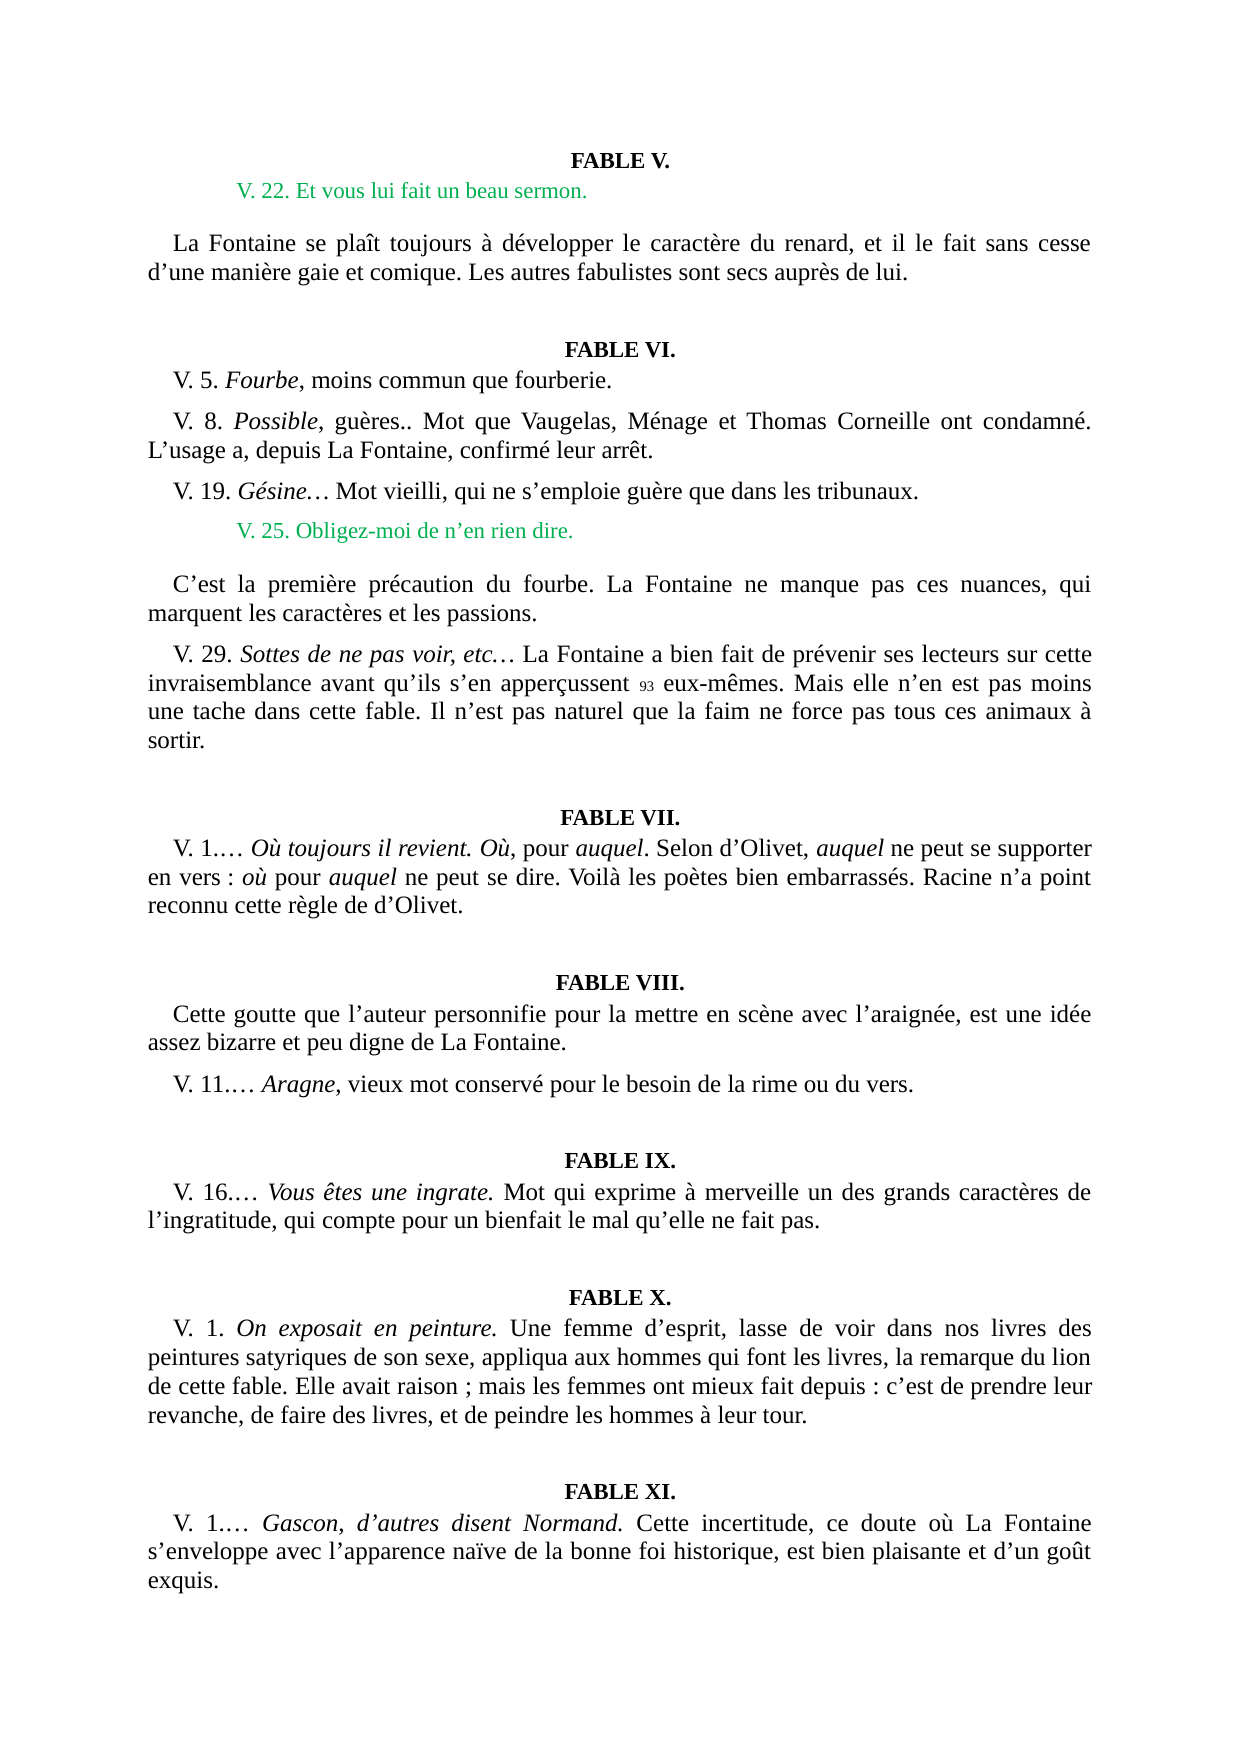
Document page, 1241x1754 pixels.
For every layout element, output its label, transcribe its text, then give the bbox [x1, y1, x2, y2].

subtitle FABLE IX. [148, 1147, 1093, 1174]
subtitle FABLE VIII. [148, 969, 1093, 996]
subtitle FABLE VI. [148, 336, 1093, 362]
text V. 29. Sottes de ne pas voir, etc… La Fontaine a bien fait de prévenir ses lecteurs sur cette invraisemblance avant qu’ils s’en apperçussent 93 eux-mêmes. Mais elle n’en est pas moins une tache dans cette fable. Il n’est pas naturel que la faim ne force pas tous ces animaux à sortir. [148, 639, 1093, 754]
subtitle FABLE XI. [148, 1478, 1093, 1505]
text V. 1.… Gascon, d’autres disent Normand. Cette incertitude, ce doute où La Fontaine s’enveloppe avec l’apparence naïve de la bonne foi historique, est bien plaisante et d’un goût exquis. [148, 1508, 1093, 1594]
text Cette goutte que l’auteur personnifie pour la mettre en scène avec l’araignée, est une idée assez bizarre et peu digne de La Fontaine. [148, 999, 1093, 1056]
subtitle FABLE VII. [148, 804, 1093, 830]
text V. 11.… Aragne, vieux mot conservé pour le besoin de la rime ou du vers. [148, 1069, 1093, 1097]
text V. 8. Possible, guères.. Mot que Vaugelas, Ménage et Thomas Corneille ont condamné. L’usage a, depuis La Fontaine, confirmé leur arrêt. [148, 406, 1093, 464]
subtitle FABLE X. [148, 1284, 1093, 1311]
text V. 5. Fourbe, moins commun que fourberie. [148, 365, 1093, 394]
text V. 19. Gésine… Mot vieilli, qui ne s’emploie guère que dans les tribunaux. [148, 476, 1093, 505]
text V. 1.… Où toujours il revient. Où, pour auquel. Selon d’Olivet, auquel ne peut se supporter en vers : où pour auquel ne peut se dire. Voilà les poètes bien embarrassés. Racine n’a point reconnu cette règle de d’Olivet. [148, 833, 1093, 919]
text La Fontaine se plaît toujours à développer le caractère du renard, et il le fait sans cesse d’une manière gaie et comique. Les autres fabulistes sont secs auprès de lui. [148, 228, 1093, 286]
subtitle FABLE V. [148, 148, 1093, 174]
text V. 22. Et vous lui fait un beau sermon. [236, 177, 1093, 203]
text C’est la première précaution du fourbe. La Fontaine ne manque pas ces nuances, qui marquent les caractères et les passions. [148, 569, 1093, 626]
text V. 1. On exposait en peinture. Une femme d’esprit, lasse de voir dans nos livres des peintures satyriques de son sexe, appliqua aux hommes qui font les livres, la remarque du lion de cette fable. Elle avait raison ; mais les femmes ont mieux fait depuis : c’est de prendre leur revanche, de faire des livres, et de peindre les hommes à leur tour. [148, 1313, 1093, 1428]
text V. 16.… Vous êtes une ingrate. Mot qui exprime à merveille un des grands caractères de l’ingratitude, qui compte pour un bienfait le mal qu’elle ne fait pas. [148, 1177, 1093, 1234]
text V. 25. Obligez-moi de n’en rien dire. [236, 517, 1093, 544]
